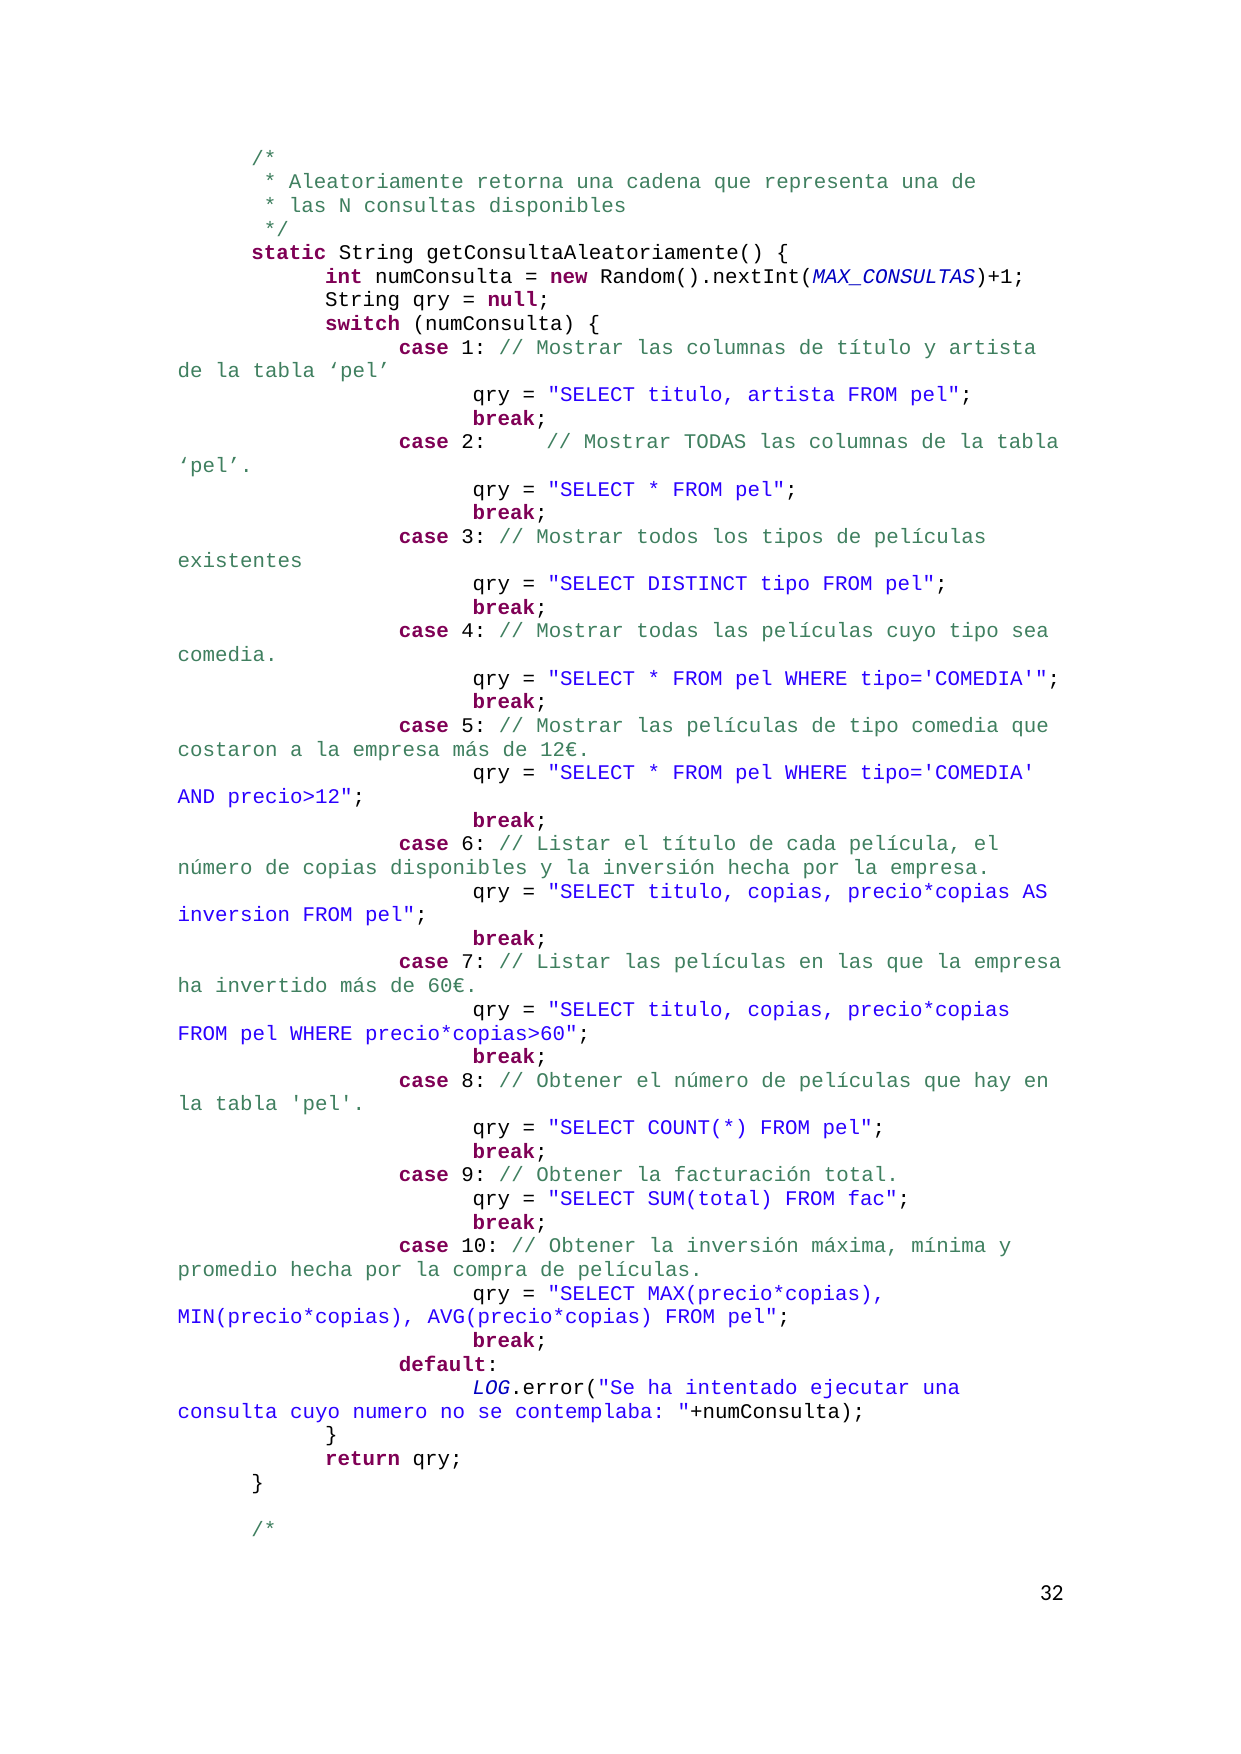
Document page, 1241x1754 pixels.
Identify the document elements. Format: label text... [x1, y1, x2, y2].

text * las N consultas disponibles [177, 195, 1063, 218]
text break; [177, 1212, 1063, 1235]
text qry = "SELECT * FROM pel"; [177, 479, 1063, 502]
text case 3: // Mostrar todos los tipos de películas existentes [177, 526, 1063, 573]
text case 8: // Obtener el número de películas que hay en la tabla 'pel'. [177, 1070, 1063, 1117]
text qry = "SELECT titulo, artista FROM pel"; [177, 384, 1063, 408]
text static String getConsultaAleatoriamente() { [177, 242, 1063, 266]
text break; [177, 810, 1063, 833]
text qry = "SELECT * FROM pel WHERE tipo='COMEDIA' AND precio>12"; [177, 762, 1063, 810]
text break; [177, 502, 1063, 526]
text int numConsulta = new Random().nextInt(MAX_CONSULTAS)+1; [177, 266, 1063, 289]
text qry = "SELECT SUM(total) FROM fac"; [177, 1188, 1063, 1212]
text qry = "SELECT DISTINCT tipo FROM pel"; [177, 573, 1063, 597]
text break; [177, 928, 1063, 952]
text switch (numConsulta) { [177, 313, 1063, 337]
text default: [177, 1353, 1063, 1377]
text qry = "SELECT titulo, copias, precio*copias AS inversion FROM pel"; [177, 881, 1063, 928]
text break; [177, 408, 1063, 431]
text qry = "SELECT titulo, copias, precio*copias FROM pel WHERE precio*copias>60"; [177, 999, 1063, 1046]
text case 4: // Mostrar todas las películas cuyo tipo sea comedia. [177, 621, 1063, 668]
text break; [177, 1330, 1063, 1353]
text case 7: // Listar las películas en las que la empresa ha invertido más de 60€. [177, 952, 1063, 999]
text break; [177, 597, 1063, 621]
text case 2: // Mostrar TODAS las columnas de la tabla ‘pel’. [177, 431, 1063, 479]
text String qry = null; [177, 289, 1063, 313]
text * Aleatoriamente retorna una cadena que representa una de [177, 171, 1063, 195]
text case 1: // Mostrar las columnas de título y artista de la tabla ‘pel’ [177, 337, 1063, 384]
text /* [177, 1519, 1063, 1543]
text case 6: // Listar el título de cada película, el número de copias disponibles y la inversión hecha por la empresa. [177, 833, 1063, 881]
text */ [177, 218, 1063, 242]
text qry = "SELECT * FROM pel WHERE tipo='COMEDIA'"; [177, 668, 1063, 691]
text case 10: // Obtener la inversión máxima, mínima y promedio hecha por la compra de películas. [177, 1235, 1063, 1283]
text break; [177, 1141, 1063, 1164]
text case 5: // Mostrar las películas de tipo comedia que costaron a la empresa más de 12€. [177, 715, 1063, 762]
text } [177, 1424, 1063, 1448]
text break; [177, 1046, 1063, 1070]
text qry = "SELECT COUNT(*) FROM pel"; [177, 1117, 1063, 1141]
text return qry; [177, 1448, 1063, 1472]
text qry = "SELECT MAX(precio*copias), MIN(precio*copias), AVG(precio*copias) FROM pel"; [177, 1283, 1063, 1330]
text /* [177, 148, 1063, 171]
text } [177, 1472, 1063, 1495]
text case 9: // Obtener la facturación total. [177, 1164, 1063, 1188]
text break; [177, 691, 1063, 715]
text LOG.error("Se ha intentado ejecutar una consulta cuyo numero no se contemplaba: "+numConsulta); [177, 1377, 1063, 1424]
